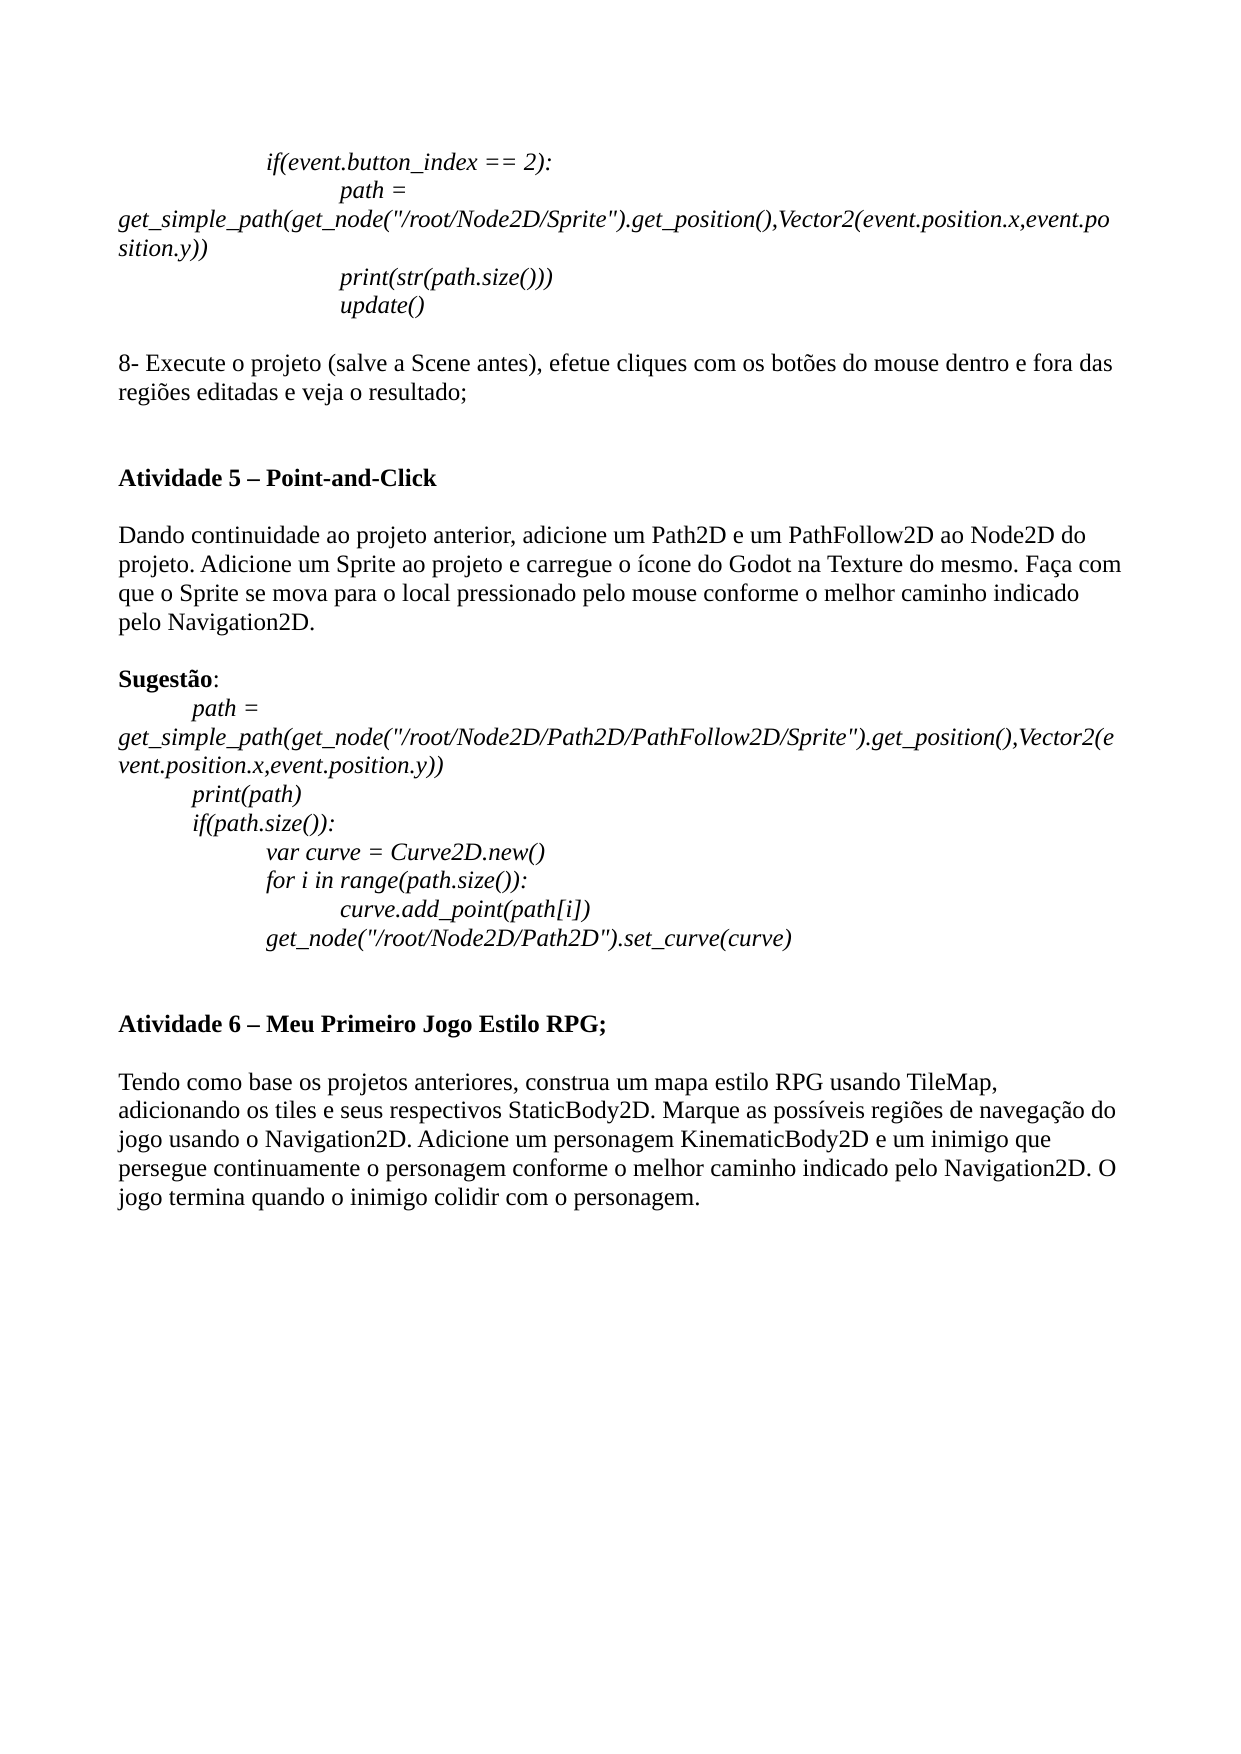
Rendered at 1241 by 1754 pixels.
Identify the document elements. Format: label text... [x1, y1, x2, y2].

text Atividade 6 – Meu Primeiro Jogo Estilo RPG; [118, 1009, 1122, 1038]
text print(str(path.size())) [118, 262, 1122, 291]
text Tendo como base os projetos anteriores, construa um mapa estilo RPG usando TileMap, adicionando os tiles e seus respectivos StaticBody2D. Marque as possíveis regiões de navegação do jogo usando o Navigation2D. Adicione um personagem KinematicBody2D e um inimigo que persegue continuamente o personagem conforme o melhor caminho indicado pelo Navigation2D. O jogo termina quando o inimigo colidir com o personagem. [118, 1067, 1122, 1211]
text var curve = Curve2D.new() [118, 837, 1122, 866]
text get_node("/root/Node2D/Path2D").set_curve(curve) [118, 923, 1122, 952]
text Dando continuidade ao projeto anterior, adicione um Path2D e um PathFollow2D ao Node2D do projeto. Adicione um Sprite ao projeto e carregue o ícone do Godot na Texture do mesmo. Faça com que o Sprite se mova para o local pressionado pelo mouse conforme o melhor caminho indicado pelo Navigation2D. [118, 521, 1122, 636]
text if(path.size()): [118, 808, 1122, 837]
text update() 8- Execute o projeto (salve a Scene antes), efetue cliques com os botões do mouse dentro e fora das regiões editadas e veja o resultado; [118, 291, 1122, 406]
text curve.add_point(path[i]) [118, 894, 1122, 923]
text Sugestão: [118, 664, 1122, 693]
text path = get_simple_path(get_node("/root/Node2D/Path2D/PathFollow2D/Sprite").get_position(),Vector2(event.position.x,event.position.y)) [118, 693, 1122, 779]
text print(path) [118, 779, 1122, 808]
text for i in range(path.size()): [118, 866, 1122, 894]
text Atividade 5 – Point-and-Click [118, 463, 1122, 492]
text if(event.button_index == 2): [118, 147, 1122, 176]
text path = get_simple_path(get_node("/root/Node2D/Sprite").get_position(),Vector2(event.position.x,event.position.y)) [118, 176, 1122, 262]
